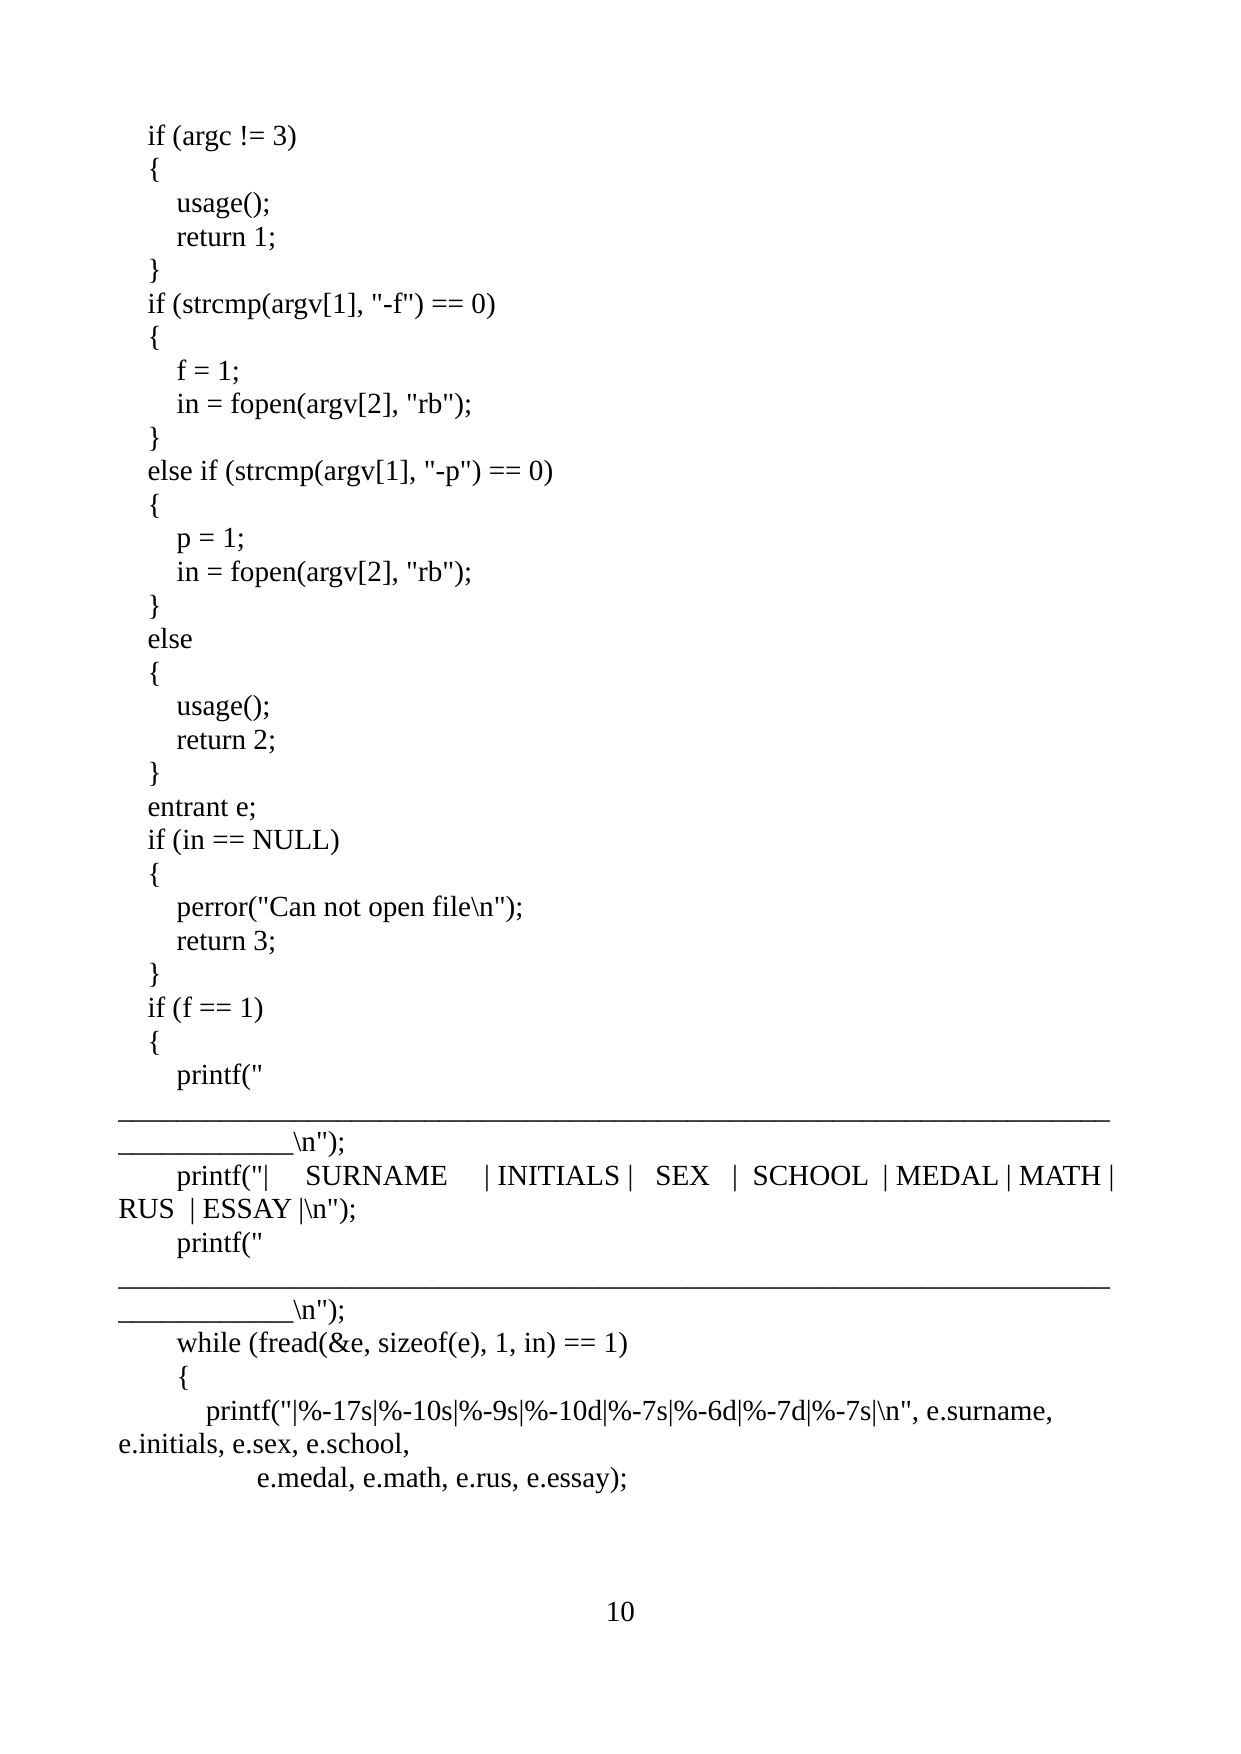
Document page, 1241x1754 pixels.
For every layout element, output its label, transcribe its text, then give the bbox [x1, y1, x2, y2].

text { [118, 319, 1122, 353]
text if (strcmp(argv[1], "-f") == 0) [118, 286, 1122, 319]
text { [118, 1359, 1122, 1393]
text printf(" ________________________________________________________________________________\n"); [118, 1225, 1122, 1326]
text } [118, 588, 1122, 621]
text p = 1; [118, 521, 1122, 554]
text { [118, 856, 1122, 889]
text printf("|%-17s|%-10s|%-9s|%-10d|%-7s|%-6d|%-7d|%-7s|\n", e.surname, e.initials, e.sex, e.school, [118, 1393, 1122, 1460]
text if (argc != 3) [118, 118, 1122, 152]
text usage(); [118, 688, 1122, 722]
text usage(); [118, 185, 1122, 219]
text printf("| SURNAME | INITIALS | SEX | SCHOOL | MEDAL | MATH | RUS | ESSAY |\n"); [118, 1158, 1122, 1225]
text { [118, 1024, 1122, 1057]
text { [118, 655, 1122, 688]
text } [118, 252, 1122, 286]
text return 1; [118, 219, 1122, 252]
text f = 1; [118, 353, 1122, 386]
text if (in == NULL) [118, 822, 1122, 856]
text in = fopen(argv[2], "rb"); [118, 554, 1122, 588]
text } [118, 957, 1122, 990]
text { [118, 152, 1122, 185]
text return 2; [118, 722, 1122, 755]
text if (f == 1) [118, 990, 1122, 1024]
text { [118, 487, 1122, 521]
text return 3; [118, 923, 1122, 957]
text entrant e; [118, 789, 1122, 822]
text in = fopen(argv[2], "rb"); [118, 386, 1122, 420]
text printf(" ________________________________________________________________________________\n"); [118, 1057, 1122, 1158]
text else [118, 621, 1122, 655]
text e.medal, e.math, e.rus, e.essay); [118, 1460, 1122, 1493]
text } [118, 420, 1122, 453]
text while (fread(&e, sizeof(e), 1, in) == 1) [118, 1326, 1122, 1359]
text perror("Can not open file\n"); [118, 889, 1122, 923]
text else if (strcmp(argv[1], "-p") == 0) [118, 453, 1122, 487]
text } [118, 755, 1122, 789]
text 10 [118, 1594, 1122, 1627]
